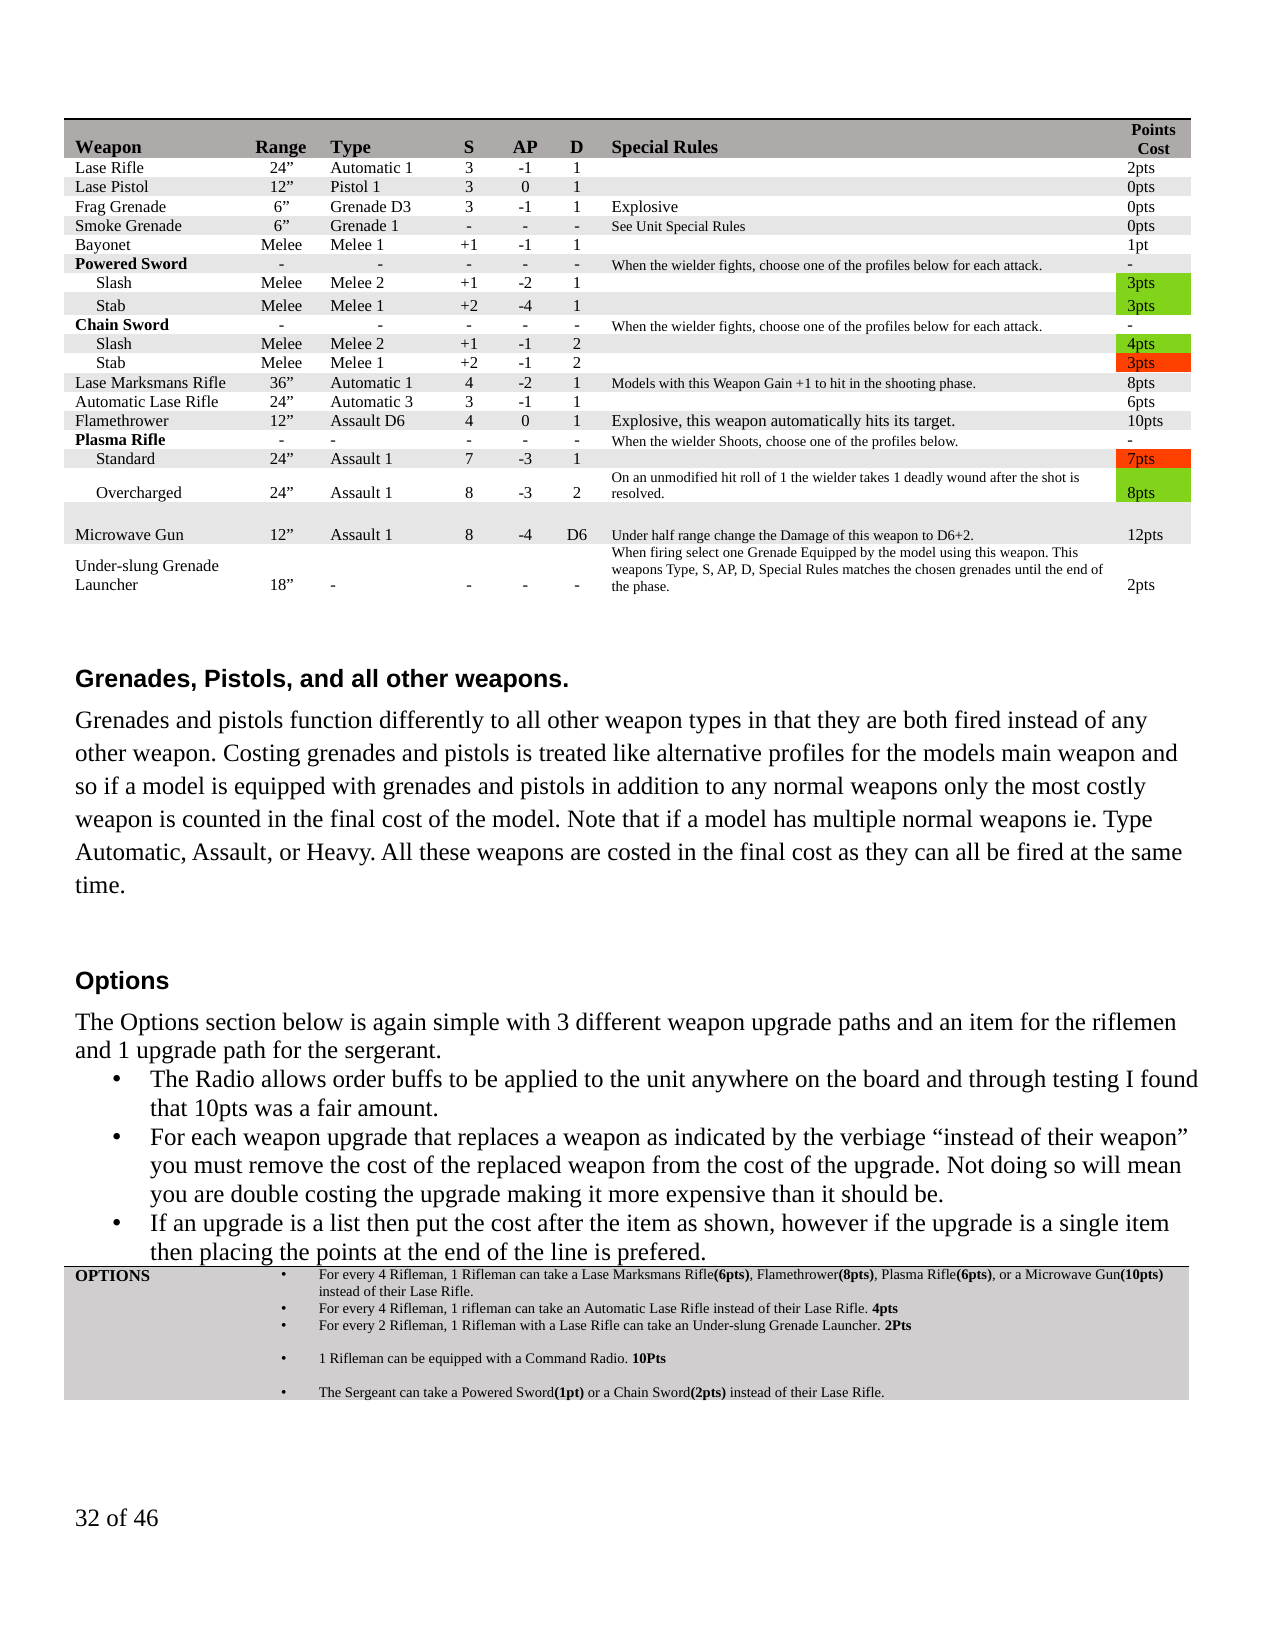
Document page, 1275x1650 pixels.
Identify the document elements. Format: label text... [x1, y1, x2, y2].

table_cell [600, 273, 1116, 292]
table_cell [600, 353, 1116, 372]
table_cell - [319, 430, 441, 449]
table_cell 12” [244, 502, 319, 544]
table_cell When the wielder Shoots, choose one of the profiles below. [600, 430, 1116, 449]
table_header Special Rules [600, 120, 1116, 158]
table_cell - [441, 544, 497, 594]
table_cell 3pts [1116, 273, 1191, 292]
table_cell Melee 1 [319, 353, 441, 372]
table_cell Overcharged [64, 468, 244, 502]
table_cell - [1116, 430, 1191, 449]
table_cell Frag Grenade [64, 196, 244, 216]
table_cell Stab [64, 292, 244, 315]
table_cell Plasma Rifle [64, 430, 244, 449]
table_cell - [441, 216, 497, 235]
table_cell - [244, 315, 319, 334]
table_cell 24” [244, 468, 319, 502]
table_cell 4 [441, 411, 497, 430]
table_cell -2 [497, 273, 553, 292]
table_cell 2pts [1116, 544, 1191, 594]
table_cell Melee [244, 235, 319, 254]
table_cell - [441, 254, 497, 273]
table_cell 0pts [1116, 196, 1191, 216]
table_cell Melee [244, 273, 319, 292]
table_cell -1 [497, 392, 553, 411]
table_cell See Unit Special Rules [600, 216, 1116, 235]
table_cell Grenade D3 [319, 196, 441, 216]
table_cell Melee 1 [319, 235, 441, 254]
table_cell -4 [497, 292, 553, 315]
list The Radio allows order buffs to be applied to the unit anywhere on the board and through testing I found that 10pts was a fair amount. [112, 1064, 1200, 1122]
table_cell When the wielder fights, choose one of the profiles below for each attack. [600, 254, 1116, 273]
table_cell - [244, 430, 319, 449]
table_cell - [553, 315, 600, 334]
table_cell - [497, 216, 553, 235]
table_cell +1 [441, 235, 497, 254]
table_cell 6pts [1116, 392, 1191, 411]
table_cell 1 [553, 373, 600, 392]
table_cell 24” [244, 158, 319, 177]
table_cell -1 [497, 158, 553, 177]
table_cell Powered Sword [64, 254, 244, 273]
table_cell [600, 334, 1116, 353]
table_cell 4 [441, 373, 497, 392]
table_cell 12” [244, 411, 319, 430]
table_cell On an unmodified hit roll of 1 the wielder takes 1 deadly wound after the shot is resolved. [600, 468, 1116, 502]
table_cell 18” [244, 544, 319, 594]
table_cell 8 [441, 468, 497, 502]
table_cell 3pts [1116, 353, 1191, 372]
table_cell 3 [441, 158, 497, 177]
table_cell 24” [244, 392, 319, 411]
table_cell [600, 392, 1116, 411]
table_cell Chain Sword [64, 315, 244, 334]
table_cell Melee [244, 334, 319, 353]
table_cell 1 [553, 235, 600, 254]
table_header S [441, 120, 497, 158]
table_cell 7pts [1116, 449, 1191, 468]
table_cell - [497, 430, 553, 449]
table_cell 3 [441, 196, 497, 216]
table_header D [553, 120, 600, 158]
table_cell Lase Rifle [64, 158, 244, 177]
table_cell 7 [441, 449, 497, 468]
text The Options section below is again simple with 3 different weapon upgrade paths and an item for the riflemen and 1 upgrade path for the sergerant. [75, 1007, 1200, 1064]
table_cell Under half range change the Damage of this weapon to D6+2. [600, 502, 1116, 544]
table_cell 3 [441, 177, 497, 196]
table_cell [600, 292, 1116, 315]
table_cell - [1116, 254, 1191, 273]
table_cell Explosive [600, 196, 1116, 216]
table_cell Assault D6 [319, 411, 441, 430]
table_cell - [553, 430, 600, 449]
table_cell 1 [553, 158, 600, 177]
table_cell 1 [553, 449, 600, 468]
table_cell - [497, 315, 553, 334]
table_cell 4pts [1116, 334, 1191, 353]
table_cell 1 [553, 292, 600, 315]
table_cell Lase Pistol [64, 177, 244, 196]
table_cell +2 [441, 353, 497, 372]
table_cell [600, 449, 1116, 468]
table_cell Melee 2 [319, 334, 441, 353]
table_cell [600, 158, 1116, 177]
table_cell 1 [553, 177, 600, 196]
table_cell 12pts [1116, 502, 1191, 544]
table_cell Grenade 1 [319, 216, 441, 235]
table_cell -3 [497, 449, 553, 468]
table_cell - [441, 430, 497, 449]
table_cell +1 [441, 273, 497, 292]
table_cell Melee [244, 353, 319, 372]
table_cell Microwave Gun [64, 502, 244, 544]
table_cell 8 [441, 502, 497, 544]
table_cell 0pts [1116, 216, 1191, 235]
table_cell 6” [244, 196, 319, 216]
table_cell 1pt [1116, 235, 1191, 254]
table_cell 12” [244, 177, 319, 196]
table_cell [600, 177, 1116, 196]
table_cell +2 [441, 292, 497, 315]
table_cell -3 [497, 468, 553, 502]
table_cell Flamethrower [64, 411, 244, 430]
table_cell 0 [497, 411, 553, 430]
table_cell Slash [64, 334, 244, 353]
table_cell 2 [553, 353, 600, 372]
table_cell 3pts [1116, 292, 1191, 315]
table_cell +1 [441, 334, 497, 353]
table_cell 1 [553, 392, 600, 411]
table_cell 6” [244, 216, 319, 235]
table_cell 8pts [1116, 468, 1191, 502]
table_cell -1 [497, 353, 553, 372]
table_cell 0pts [1116, 177, 1191, 196]
table_cell -2 [497, 373, 553, 392]
list If an upgrade is a list then put the cost after the item as shown, however if the upgrade is a single item then placing the points at the end of the line is prefered. [112, 1208, 1200, 1266]
table_cell -1 [497, 334, 553, 353]
table_cell -1 [497, 196, 553, 216]
table_cell 0 [497, 177, 553, 196]
subtitle Grenades, Pistols, and all other weapons. [75, 664, 1200, 693]
table_cell D6 [553, 502, 600, 544]
table_cell Assault 1 [319, 468, 441, 502]
table_cell When firing select one Grenade Equipped by the model using this weapon. This weapons Type, S, AP, D, Special Rules matches the chosen grenades until the end of the phase. [600, 544, 1116, 594]
table_header Weapon [64, 120, 244, 158]
table_header Points Cost [1116, 120, 1191, 158]
table_cell - [1116, 315, 1191, 334]
table_cell Automatic 1 [319, 158, 441, 177]
table_cell - [441, 315, 497, 334]
table_cell -4 [497, 502, 553, 544]
table_cell 3 [441, 392, 497, 411]
table_cell -1 [497, 235, 553, 254]
table_cell 2 [553, 334, 600, 353]
table_cell 2 [553, 468, 600, 502]
table_cell - [553, 544, 600, 594]
table_header Type [319, 120, 441, 158]
table_header OPTIONS [64, 1267, 195, 1400]
table_header AP [497, 120, 553, 158]
table_cell 8pts [1116, 373, 1191, 392]
table_cell - [553, 216, 600, 235]
table_cell Smoke Grenade [64, 216, 244, 235]
table_cell 1 [553, 273, 600, 292]
table_cell 1 [553, 196, 600, 216]
table_cell Automatic 3 [319, 392, 441, 411]
table_cell 2pts [1116, 158, 1191, 177]
table_cell - [244, 254, 319, 273]
table_cell 24” [244, 449, 319, 468]
table_cell Stab [64, 353, 244, 372]
table_cell - [319, 254, 441, 273]
list For each weapon upgrade that replaces a weapon as indicated by the verbiage “instead of their weapon” you must remove the cost of the replaced weapon from the cost of the upgrade. Not doing so will mean you are double costing the upgrade making it more expensive than it should be. [112, 1122, 1200, 1208]
table_cell Automatic 1 [319, 373, 441, 392]
table_cell 36” [244, 373, 319, 392]
table_cell Lase Marksmans Rifle [64, 373, 244, 392]
table_cell Melee 1 [319, 292, 441, 315]
table_cell Models with this Weapon Gain +1 to hit in the shooting phase. [600, 373, 1116, 392]
table_header Range [244, 120, 319, 158]
table_cell Pistol 1 [319, 177, 441, 196]
text Grenades and pistols function differently to all other weapon types in that they are both fired instead of any other weapon. Costing grenades and pistols is treated like alternative profiles for the models main weapon and so if a model is equipped with grenades and pistols in addition to any normal weapons only the most costly weapon is counted in the final cost of the model. Note that if a model has multiple normal weapons ie. Type Automatic, Assault, or Heavy. All these weapons are costed in the final cost as they can all be fired at the same time. [75, 705, 1200, 899]
table_header For every 4 Rifleman, 1 Rifleman can take a Lase Marksmans Rifle(6pts), Flamethrower(8pts), Plasma Rifle(6pts), or a Microwave Gun(10pts) instead of their Lase Rifle. For every 4 Rifleman, 1 rifleman can take an Automatic Lase Rifle instead of their Lase Rifle. 4pts For every 2 Rifleman, 1 Rifleman with a Lase Rifle can take an Under-slung Grenade Launcher. 2Pts 1 Rifleman can be equipped with a Command Radio. 10Pts The Sergeant can take a Powered Sword(1pt) or a Chain Sword(2pts) instead of their Lase Rifle. [195, 1267, 1189, 1400]
table_cell Bayonet [64, 235, 244, 254]
table_cell Melee 2 [319, 273, 441, 292]
table_cell - [553, 254, 600, 273]
table_cell - [319, 544, 441, 594]
table_cell Melee [244, 292, 319, 315]
table_cell Slash [64, 273, 244, 292]
table_cell 10pts [1116, 411, 1191, 430]
table_cell [600, 235, 1116, 254]
table_cell - [319, 315, 441, 334]
table_cell Automatic Lase Rifle [64, 392, 244, 411]
table_cell When the wielder fights, choose one of the profiles below for each attack. [600, 315, 1116, 334]
table_cell Assault 1 [319, 502, 441, 544]
subtitle Options [75, 966, 1200, 994]
table_cell Assault 1 [319, 449, 441, 468]
table_cell Under-slung Grenade Launcher [64, 544, 244, 594]
table_cell 1 [553, 411, 600, 430]
table_cell - [497, 544, 553, 594]
table_cell Standard [64, 449, 244, 468]
table_cell - [497, 254, 553, 273]
table_cell Explosive, this weapon automatically hits its target. [600, 411, 1116, 430]
